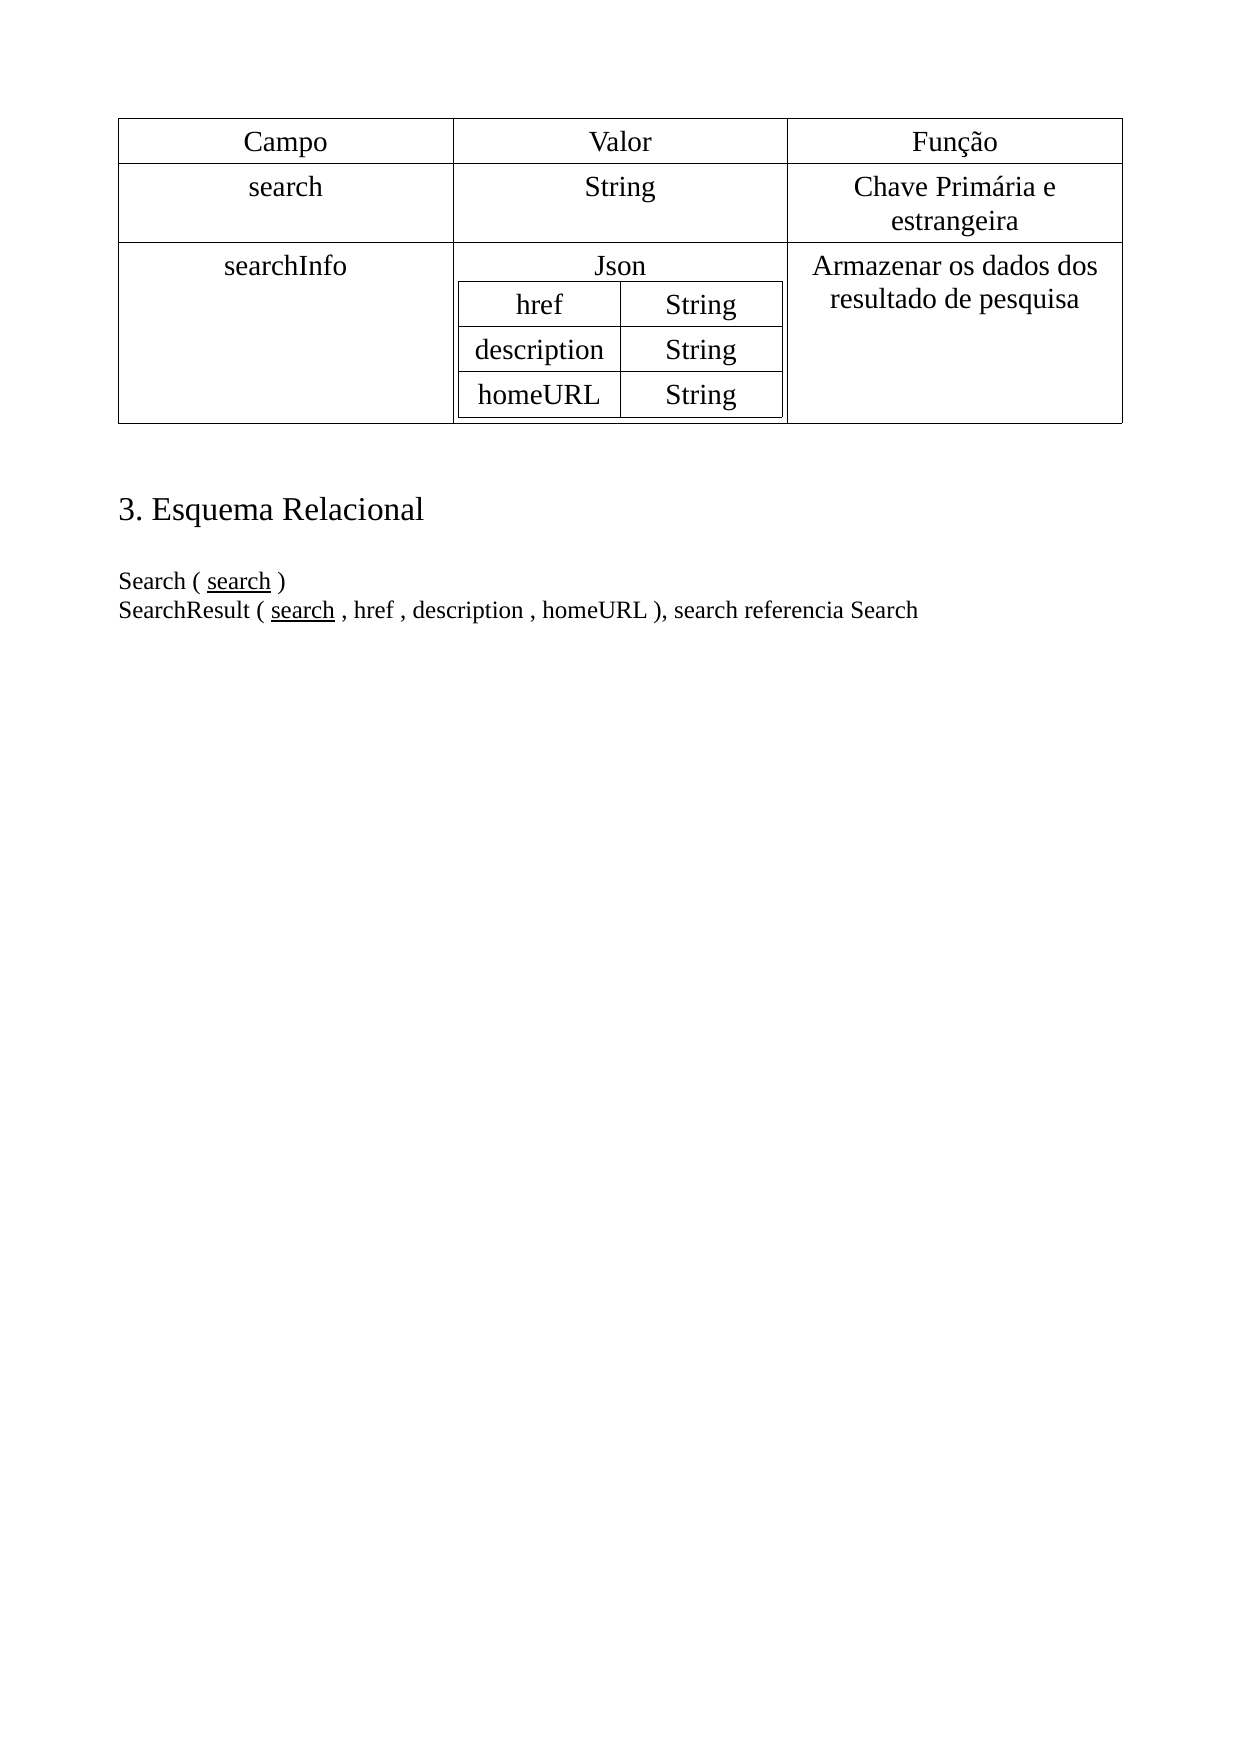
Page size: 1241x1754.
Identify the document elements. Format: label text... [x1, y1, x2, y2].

table_cell Json [454, 243, 787, 422]
table_cell search [119, 164, 453, 242]
table_cell String [621, 372, 782, 417]
table_cell String [454, 164, 787, 242]
table_cell homeURL [459, 372, 620, 417]
text 3. Esquema Relacional [118, 490, 1122, 528]
table_cell String [621, 327, 782, 371]
table_cell Chave Primária e estrangeira [788, 164, 1122, 242]
table_header Função [788, 119, 1122, 163]
table_header String [621, 282, 782, 326]
text Search ( search ) [118, 566, 1122, 595]
table_header href [459, 282, 620, 326]
table_cell searchInfo [119, 243, 453, 422]
table_cell Armazenar os dados dos resultado de pesquisa [788, 243, 1122, 422]
table_header Campo [119, 119, 453, 163]
table_cell description [459, 327, 620, 371]
text SearchResult ( search , href , description , homeURL ), search referencia Search [118, 595, 1122, 624]
table_header Valor [454, 119, 787, 163]
